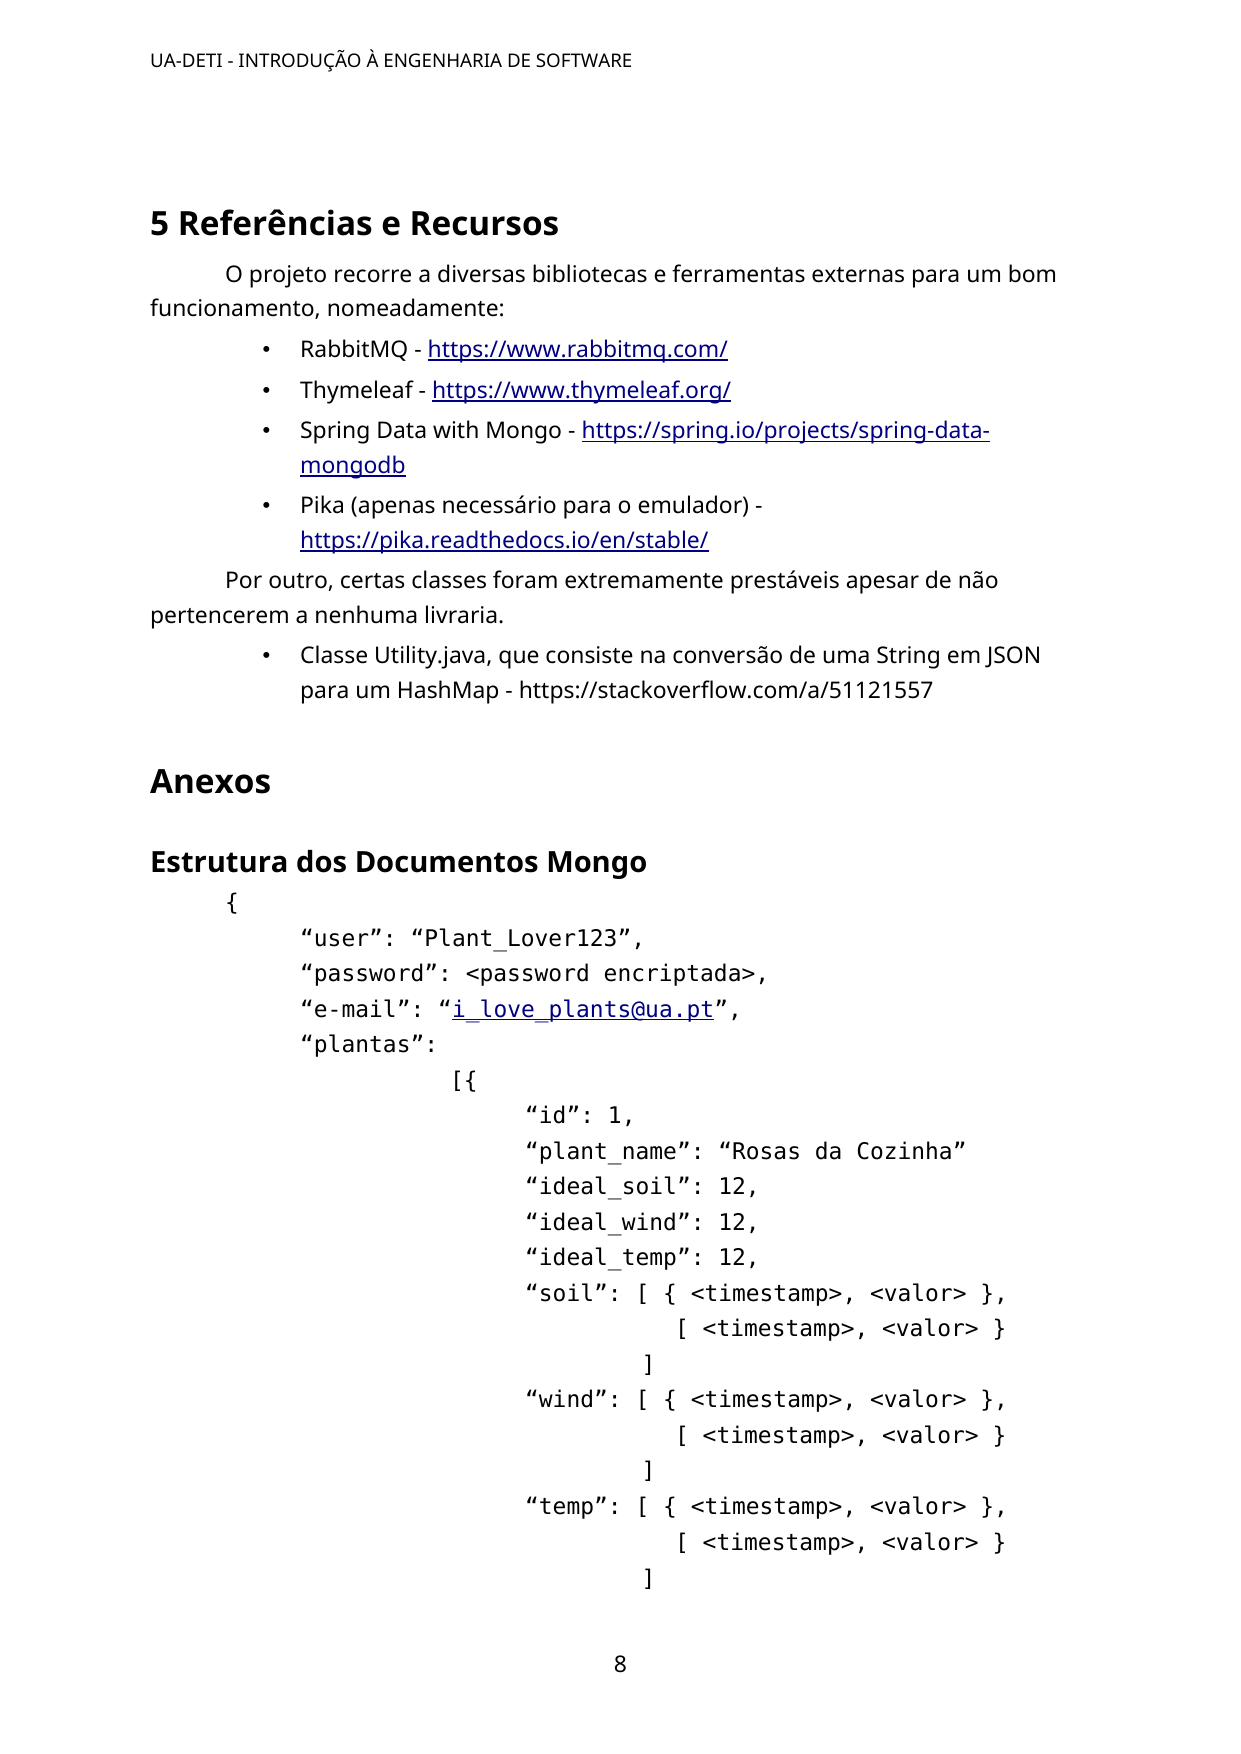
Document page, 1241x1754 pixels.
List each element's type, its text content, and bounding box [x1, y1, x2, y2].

text ] [150, 1351, 1090, 1378]
list Pika (apenas necessário para o emulador) - https://pika.readthedocs.io/en/stable/ [262, 489, 1090, 555]
text O projeto recorre a diversas bibliotecas e ferramentas externas para um bom funcionamento, nomeadamente: [150, 258, 1090, 323]
list Thymeleaf - https://www.thymeleaf.org/ [262, 373, 1090, 405]
text [ <timestamp>, <valor> } [150, 1529, 1090, 1556]
text [ <timestamp>, <valor> } [150, 1422, 1090, 1449]
list RabbitMQ - https://www.rabbitmq.com/ [262, 333, 1090, 364]
text “wind”: [ { <timestamp>, <valor> }, [150, 1387, 1090, 1413]
text “plantas”: [150, 1031, 1090, 1058]
text ] [150, 1458, 1090, 1484]
text “ideal_temp”: 12, [150, 1244, 1090, 1271]
text { [150, 889, 1090, 916]
text “temp”: [ { <timestamp>, <valor> }, [150, 1493, 1090, 1520]
text [{ [150, 1067, 1090, 1094]
text “id”: 1, [150, 1102, 1090, 1129]
text “soil”: [ { <timestamp>, <valor> }, [150, 1280, 1090, 1307]
list Spring Data with Mongo - https://spring.io/projects/spring-data-mongodb [262, 414, 1090, 480]
text “user”: “Plant_Lover123”, [150, 925, 1090, 952]
subtitle Anexos [150, 758, 1090, 803]
text “password”: <password encriptada>, [150, 960, 1090, 987]
text “ideal_wind”: 12, [150, 1209, 1090, 1236]
text [ <timestamp>, <valor> } [150, 1316, 1090, 1342]
list Classe Utility.java, que consiste na conversão de uma String em JSON para um HashMap - https://stackoverflow.com/a/51121557 [262, 639, 1090, 705]
text “e-mail”: “i_love_plants@ua.pt”, [150, 996, 1090, 1023]
subtitle 5 Referências e Recursos [150, 200, 1090, 245]
subtitle Estrutura dos Documentos Mongo [150, 841, 1090, 881]
text ] [150, 1565, 1090, 1591]
text “plant_name”: “Rosas da Cozinha” [150, 1138, 1090, 1165]
text “ideal_soil”: 12, [150, 1173, 1090, 1200]
text Por outro, certas classes foram extremamente prestáveis apesar de não pertencerem a nenhuma livraria. [150, 564, 1090, 630]
